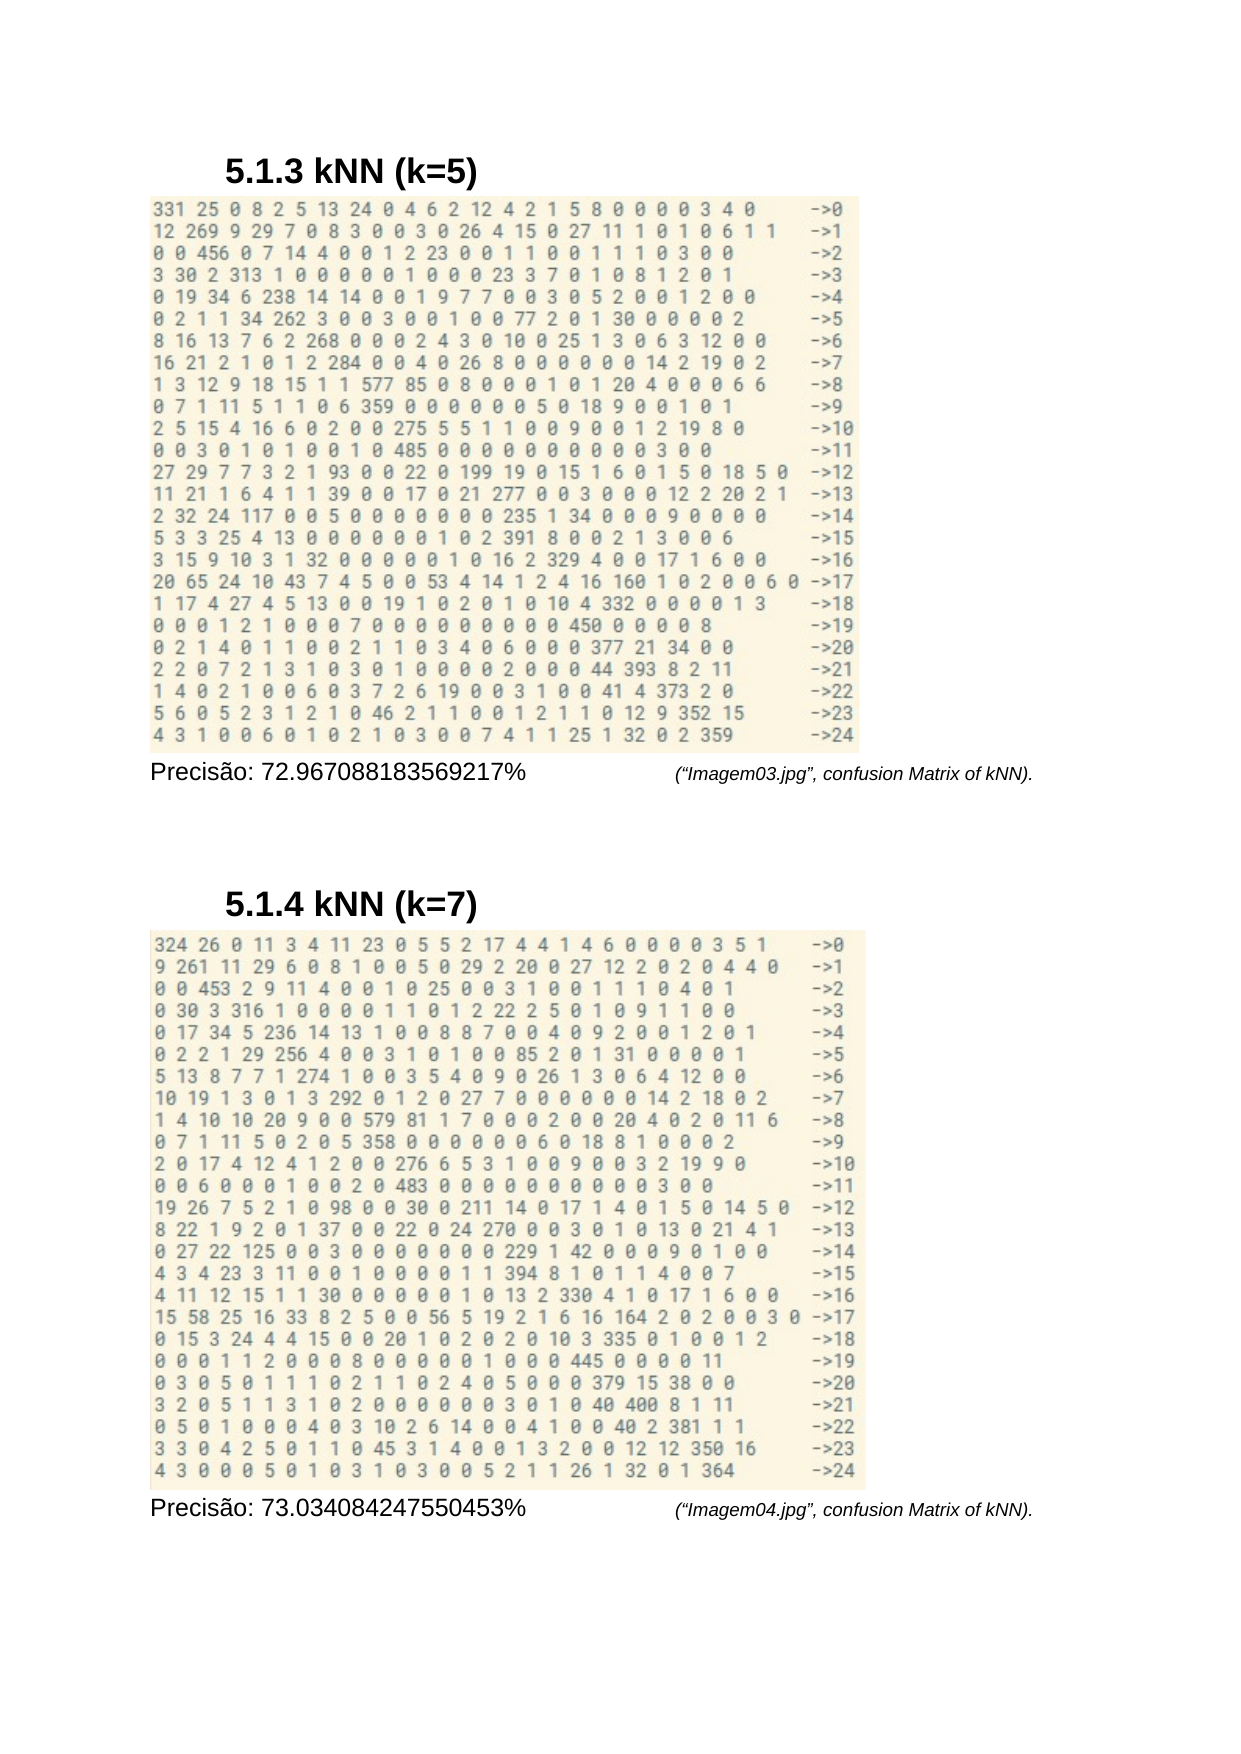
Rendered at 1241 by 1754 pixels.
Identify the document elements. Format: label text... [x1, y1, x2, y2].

text 5.1.3 kNN (k=5) [150, 150, 1090, 191]
picture [150, 930, 866, 1490]
text Precisão: 73.034084247550453% (“Imagem04.jpg”, confusion Matrix of kNN). [150, 1493, 1090, 1522]
text Precisão: 72.967088183569217% (“Imagem03.jpg”, confusion Matrix of kNN). [150, 757, 1090, 786]
picture [150, 196, 860, 753]
text 5.1.4 kNN (k=7) [150, 883, 1090, 924]
